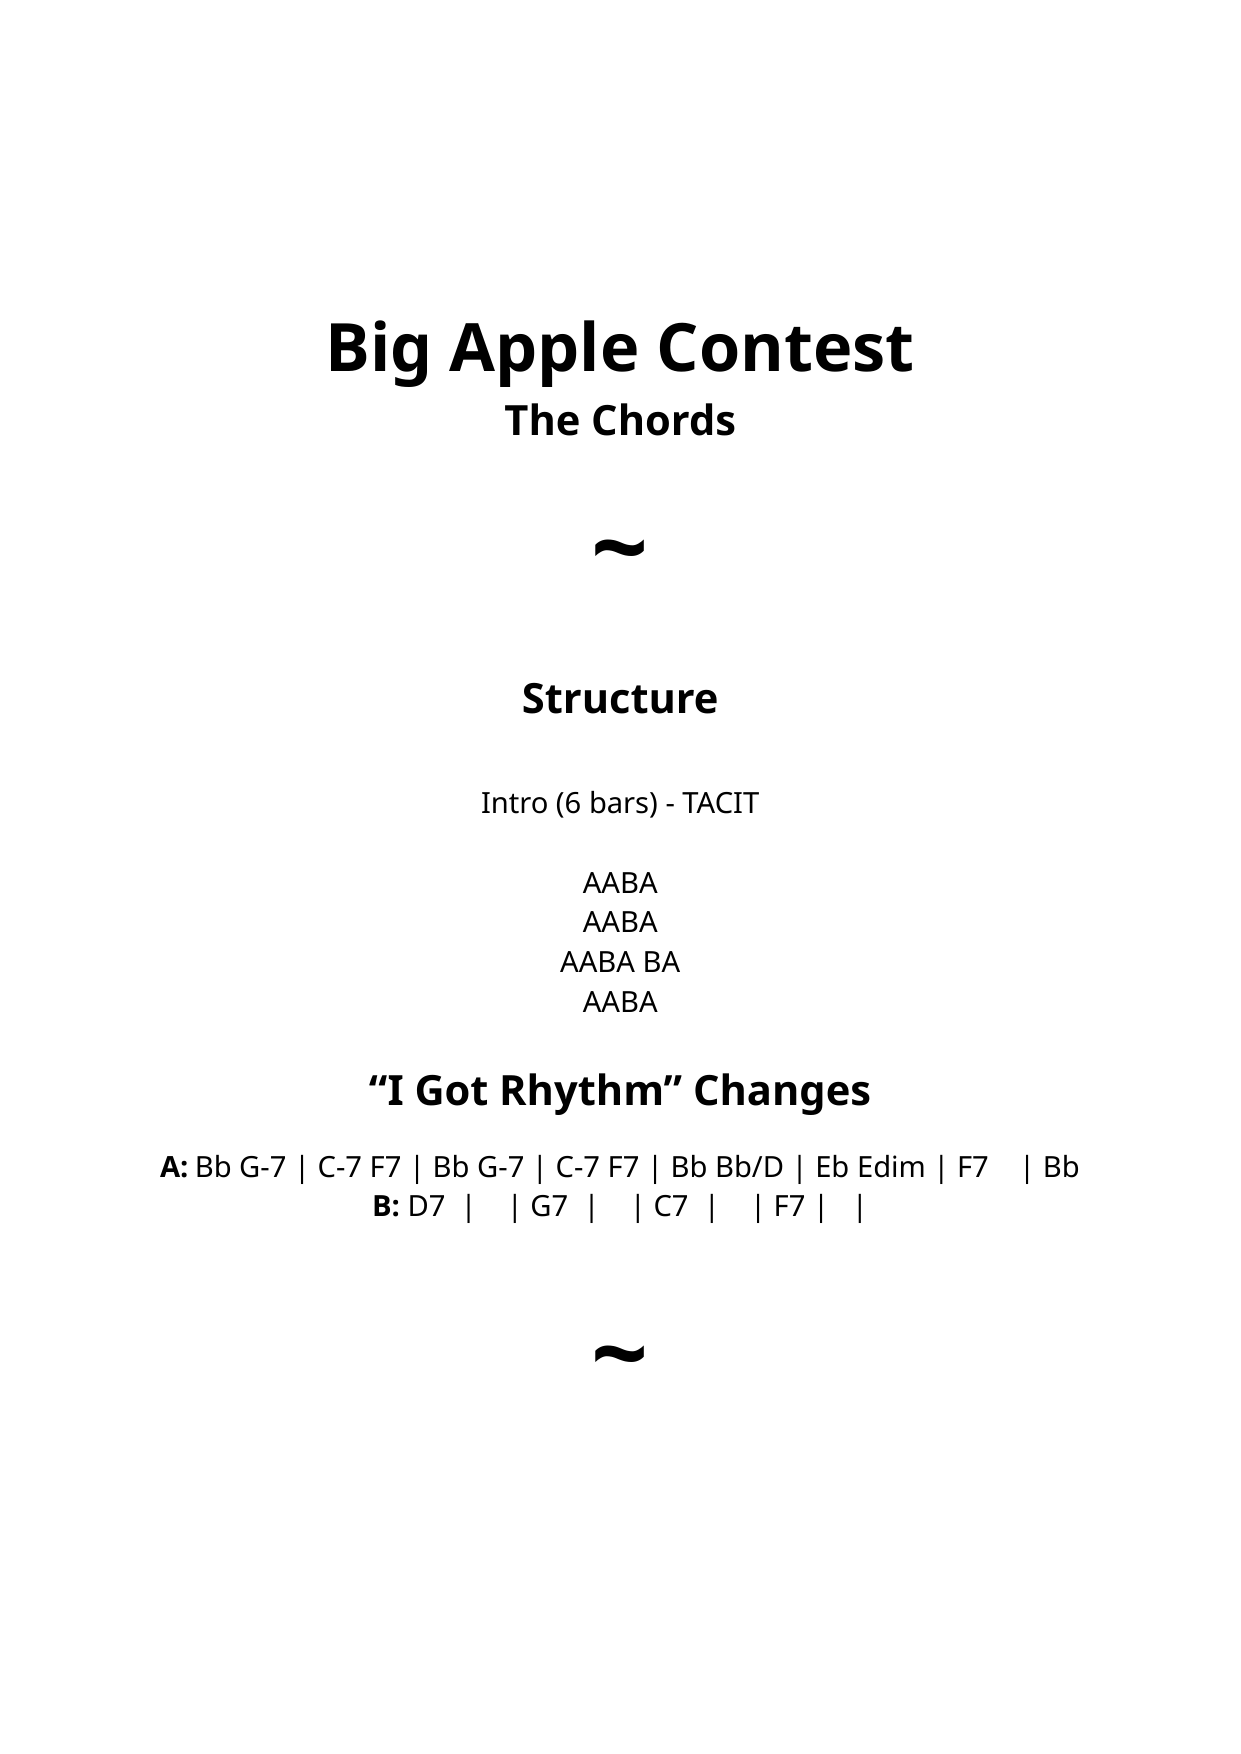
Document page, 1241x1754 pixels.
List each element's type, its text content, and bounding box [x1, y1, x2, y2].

text Structure [118, 669, 1122, 726]
text Intro (6 bars) - TACIT [118, 783, 1122, 822]
text A: Bb G-7 | C-7 F7 | Bb G-7 | C-7 F7 | Bb Bb/D | Eb Edim | F7 | Bb [118, 1146, 1122, 1186]
text “I Got Rhythm” Changes [118, 1061, 1122, 1117]
text AABA BA [118, 941, 1122, 981]
text ~ [118, 476, 1122, 612]
text AABA [118, 981, 1122, 1021]
text Big Apple Contest [118, 300, 1122, 391]
text AABA [118, 902, 1122, 941]
text The Chords [118, 391, 1122, 447]
text ~ [118, 1282, 1122, 1418]
text AABA [118, 862, 1122, 902]
text B: D7 | | G7 | | C7 | | F7 | | [118, 1186, 1122, 1225]
